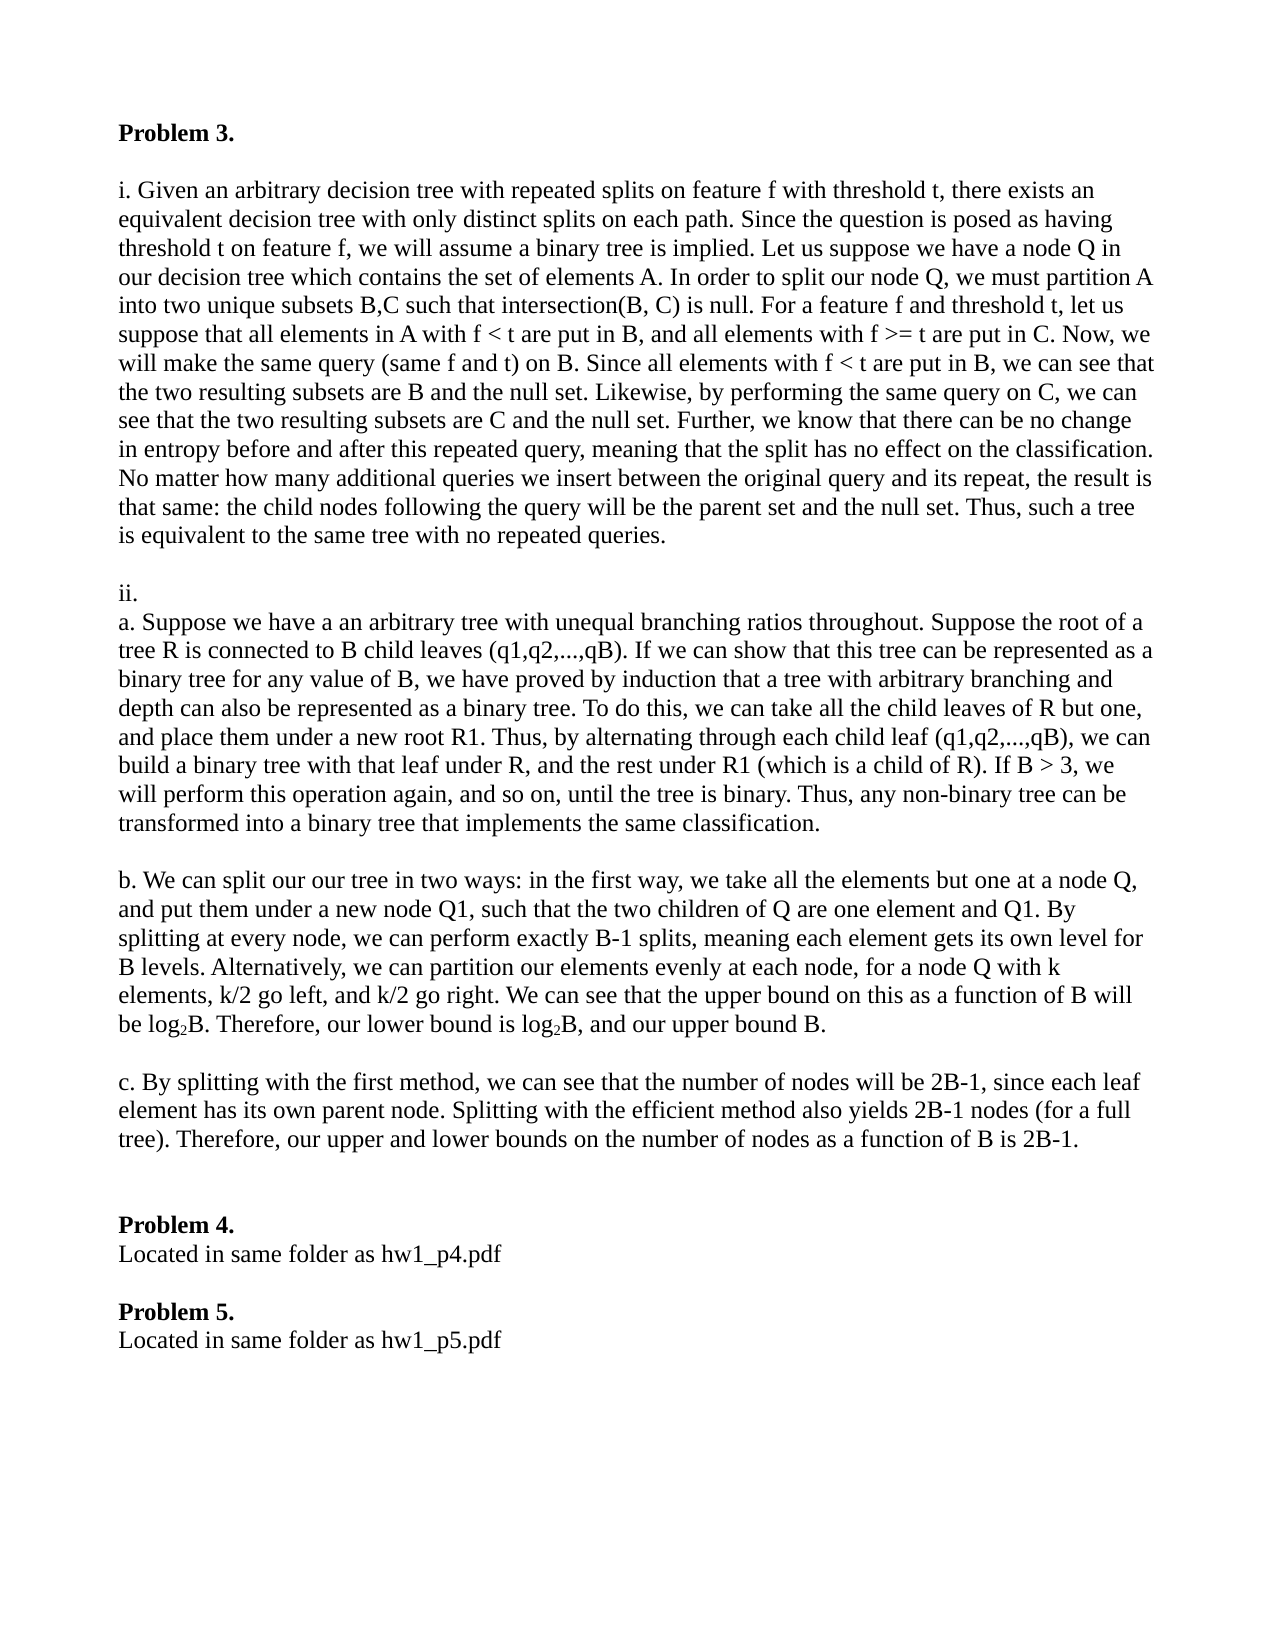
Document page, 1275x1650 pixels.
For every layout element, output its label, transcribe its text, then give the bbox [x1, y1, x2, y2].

text Located in same folder as hw1_p4.pdf [118, 1239, 1157, 1268]
text Problem 5. [118, 1297, 1157, 1326]
text c. By splitting with the first method, we can see that the number of nodes will be 2B-1, since each leaf element has its own parent node. Splitting with the efficient method also yields 2B-1 nodes (for a full tree). Therefore, our upper and lower bounds on the number of nodes as a function of B is 2B-1. [118, 1067, 1157, 1153]
text ii. [118, 578, 1157, 607]
text Problem 4. [118, 1211, 1157, 1239]
text a. Suppose we have a an arbitrary tree with unequal branching ratios throughout. Suppose the root of a tree R is connected to B child leaves (q1,q2,...,qB). If we can show that this tree can be represented as a binary tree for any value of B, we have proved by induction that a tree with arbitrary branching and depth can also be represented as a binary tree. To do this, we can take all the child leaves of R but one, and place them under a new root R1. Thus, by alternating through each child leaf (q1,q2,...,qB), we can build a binary tree with that leaf under R, and the rest under R1 (which is a child of R). If B > 3, we will perform this operation again, and so on, until the tree is binary. Thus, any non-binary tree can be transformed into a binary tree that implements the same classification. [118, 607, 1157, 837]
text Located in same folder as hw1_p5.pdf [118, 1326, 1157, 1354]
text i. Given an arbitrary decision tree with repeated splits on feature f with threshold t, there exists an equivalent decision tree with only distinct splits on each path. Since the question is posed as having threshold t on feature f, we will assume a binary tree is implied. Let us suppose we have a node Q in our decision tree which contains the set of elements A. In order to split our node Q, we must partition A into two unique subsets B,C such that intersection(B, C) is null. For a feature f and threshold t, let us suppose that all elements in A with f < t are put in B, and all elements with f >= t are put in C. Now, we will make the same query (same f and t) on B. Since all elements with f < t are put in B, we can see that the two resulting subsets are B and the null set. Likewise, by performing the same query on C, we can see that the two resulting subsets are C and the null set. Further, we know that there can be no change in entropy before and after this repeated query, meaning that the split has no effect on the classification. No matter how many additional queries we insert between the original query and its repeat, the result is that same: the child nodes following the query will be the parent set and the null set. Thus, such a tree is equivalent to the same tree with no repeated queries. [118, 176, 1157, 549]
text b. We can split our our tree in two ways: in the first way, we take all the elements but one at a node Q, and put them under a new node Q1, such that the two children of Q are one element and Q1. By splitting at every node, we can perform exactly B-1 splits, meaning each element gets its own level for B levels. Alternatively, we can partition our elements evenly at each node, for a node Q with k elements, k/2 go left, and k/2 go right. We can see that the upper bound on this as a function of B will be log2B. Therefore, our lower bound is log2B, and our upper bound B. [118, 866, 1157, 1038]
text Problem 3. [118, 118, 1157, 147]
